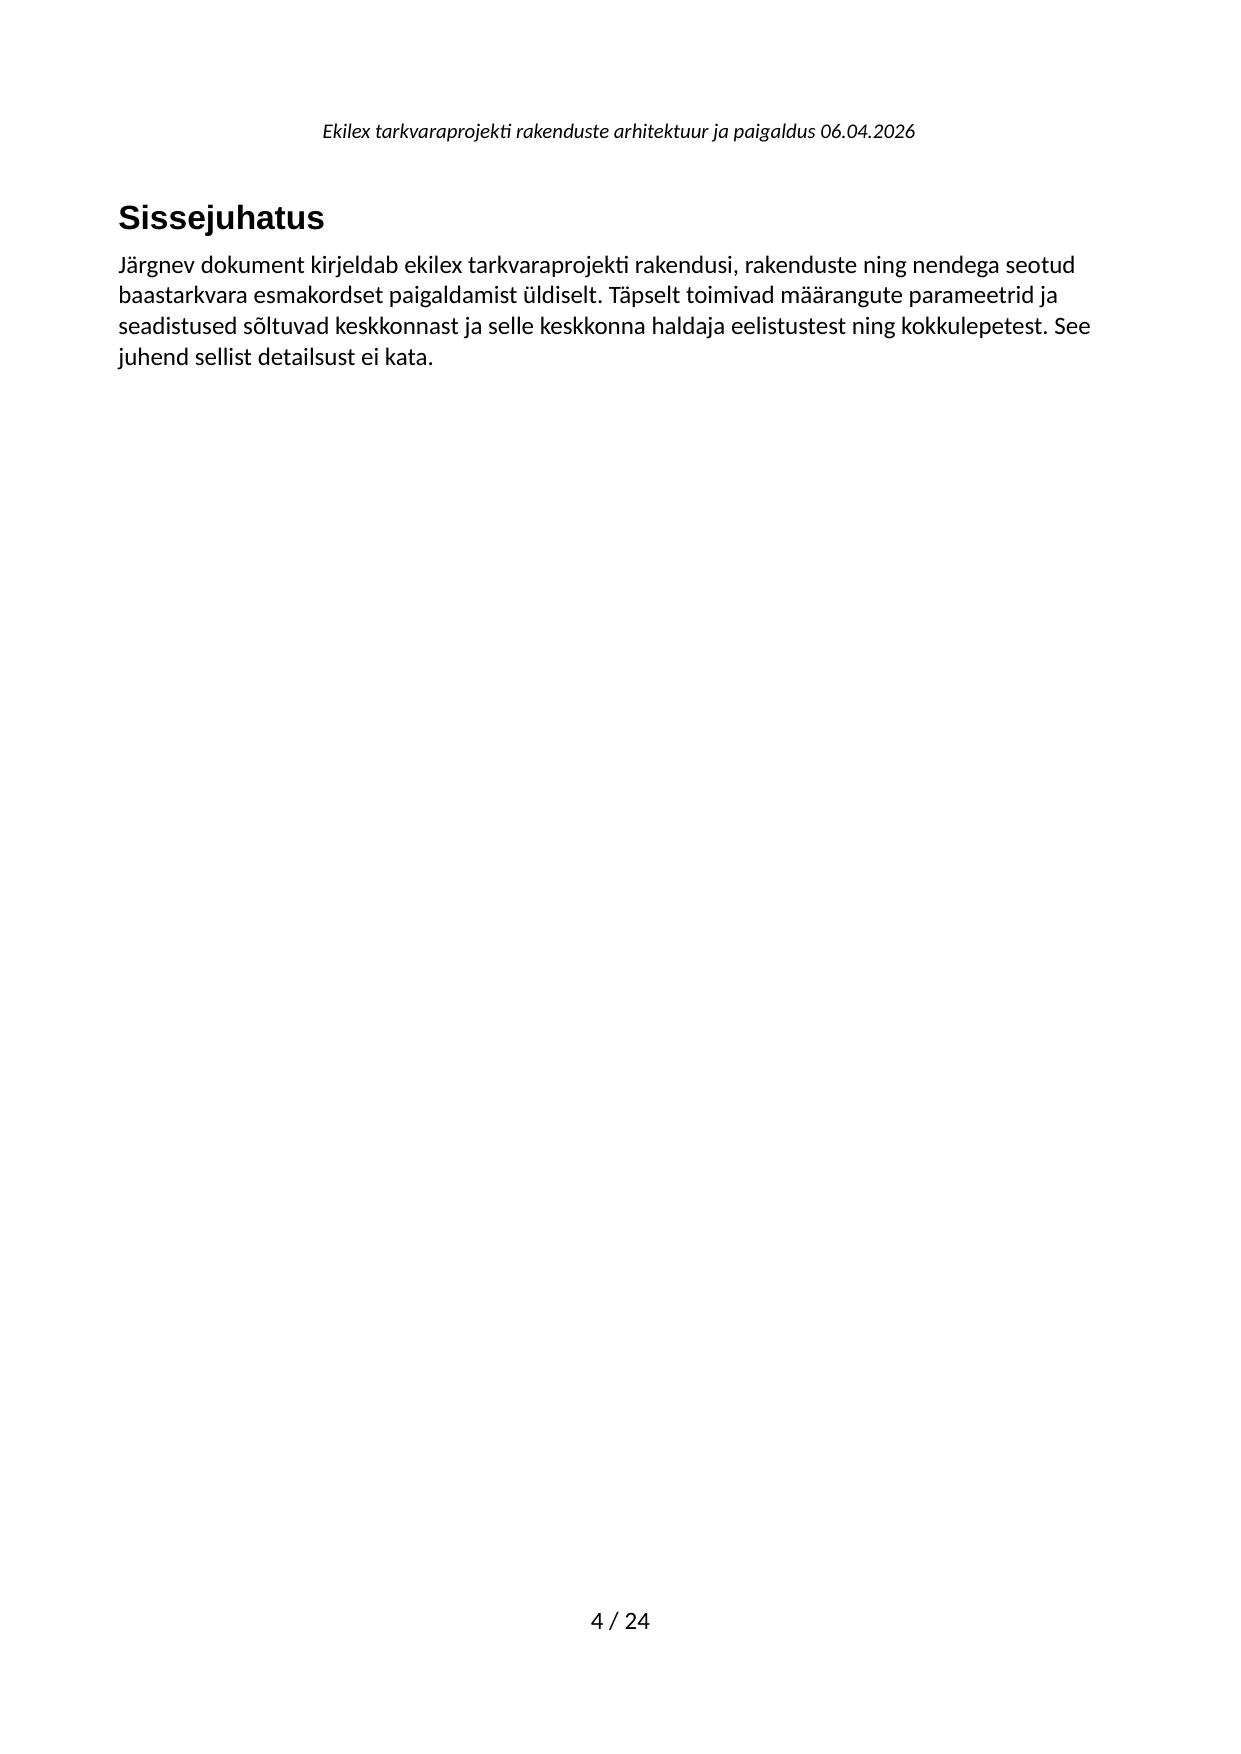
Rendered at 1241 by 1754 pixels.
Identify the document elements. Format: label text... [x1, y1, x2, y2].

text Järgnev dokument kirjeldab ekilex tarkvaraprojekti rakendusi, rakenduste ning nendega seotud baastarkvara esmakordset paigaldamist üldiselt. Täpselt toimivad määrangute parameetrid ja seadistused sõltuvad keskkonnast ja selle keskkonna haldaja eelistustest ning kokkulepetest. See juhend sellist detailsust ei kata. [118, 249, 1122, 371]
subtitle Sissejuhatus [118, 198, 1122, 237]
